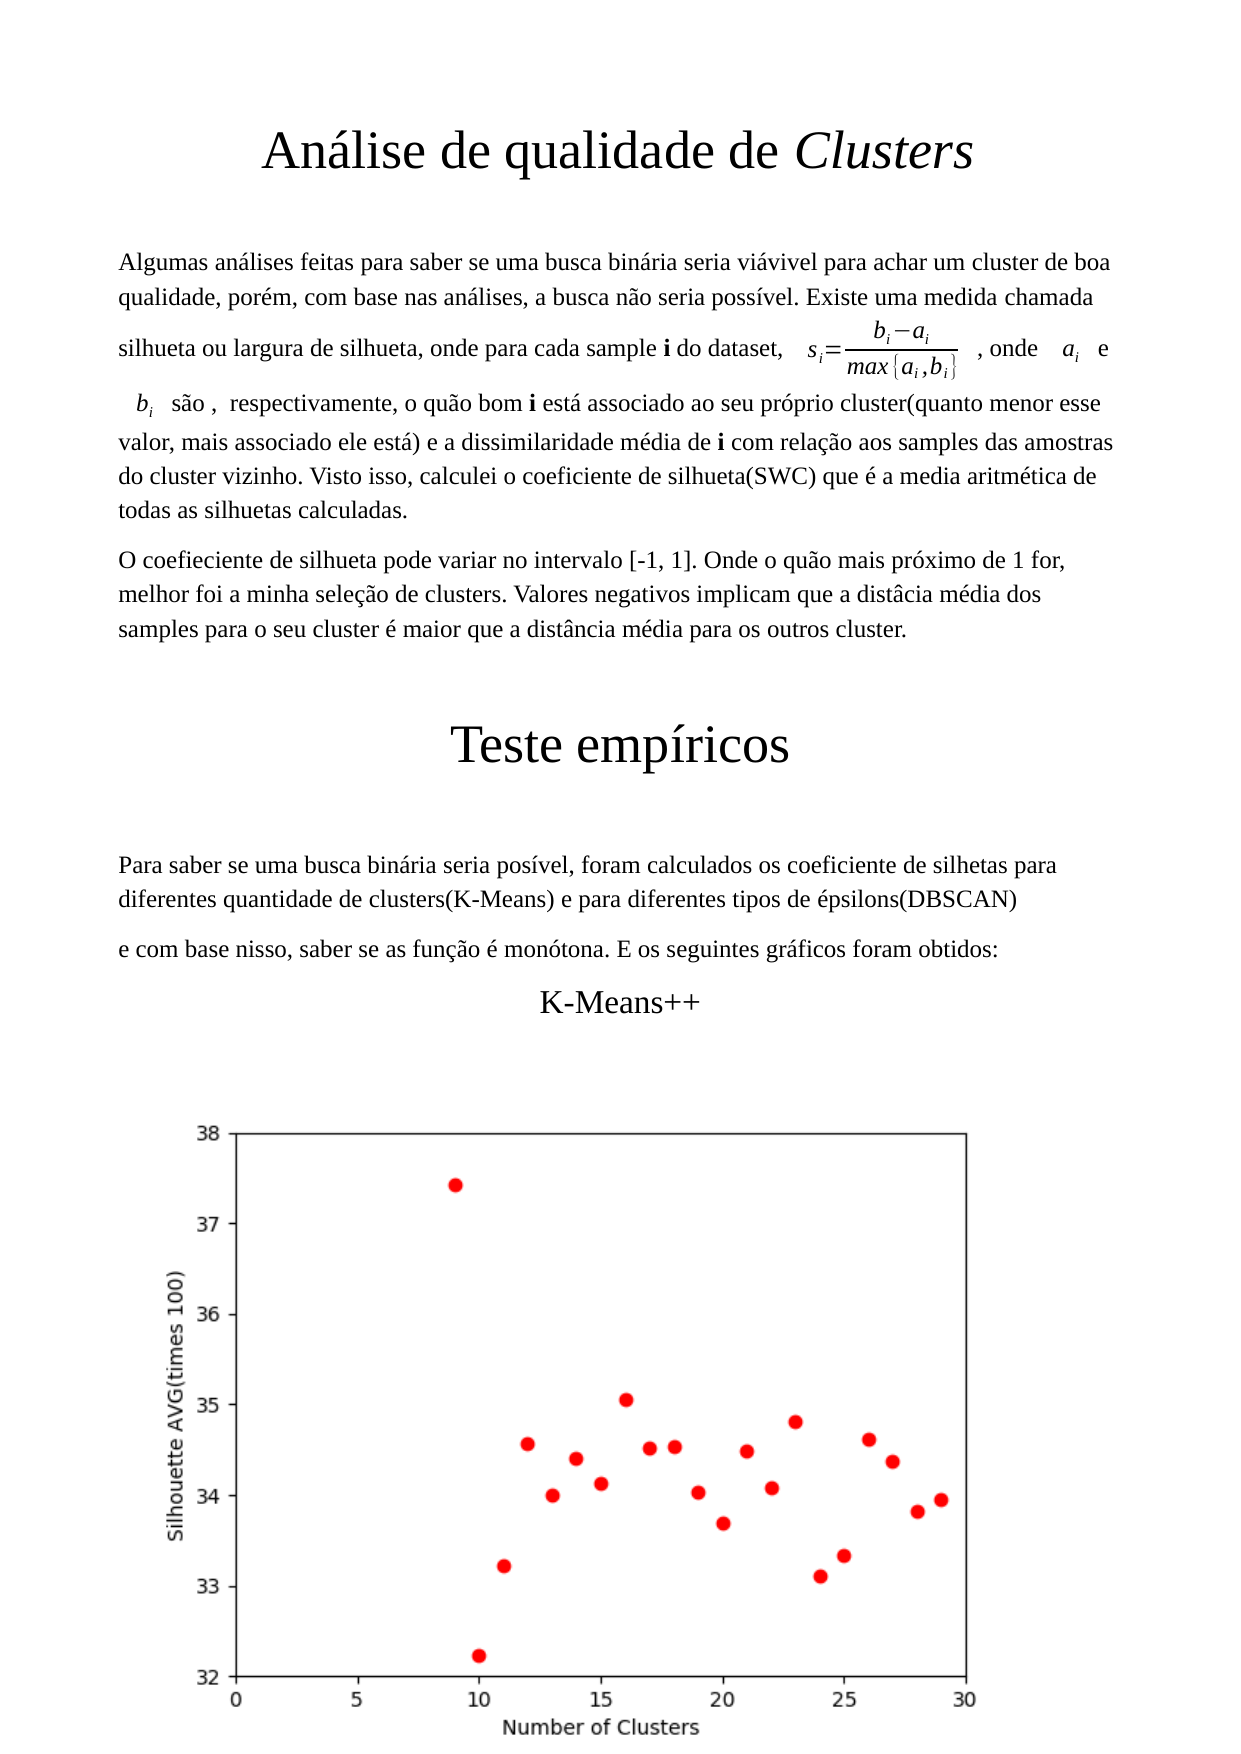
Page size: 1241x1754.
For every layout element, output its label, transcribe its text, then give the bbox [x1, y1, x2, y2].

text K-Means++ [118, 983, 1122, 1021]
text O coefieciente de silhueta pode variar no intervalo [-1, 1]. Onde o quão mais próximo de 1 for, melhor foi a minha seleção de clusters. Valores negativos implicam que a distâcia média dos samples para o seu cluster é maior que a distância média para os outros cluster. [118, 545, 1122, 642]
text Algumas análises feitas para saber se uma busca binária seria viávivel para achar um cluster de boa qualidade, porém, com base nas análises, a busca não seria possível. Existe uma medida chamada silhueta ou largura de silhueta, onde para cada sample i do dataset, , onde e são , respectivamente, o quão bom i está associado ao seu próprio cluster(quanto menor esse valor, mais associado ele está) e a dissimilaridade média de i com relação aos samples das amostras do cluster vizinho. Visto isso, calculei o coeficiente de silhueta(SWC) que é a media aritmética de todas as silhuetas calculadas. [118, 247, 1122, 524]
text e com base nisso, saber se as função é monótona. E os seguintes gráficos foram obtidos: [118, 934, 1122, 962]
text Análise de qualidade de Clusters [118, 118, 1122, 180]
picture [118, 1048, 1060, 1754]
text Teste empíricos [118, 712, 1122, 774]
text Para saber se uma busca binária seria posível, foram calculados os coeficiente de silhetas para diferentes quantidade de clusters(K-Means) e para diferentes tipos de épsilons(DBSCAN) [118, 850, 1122, 913]
